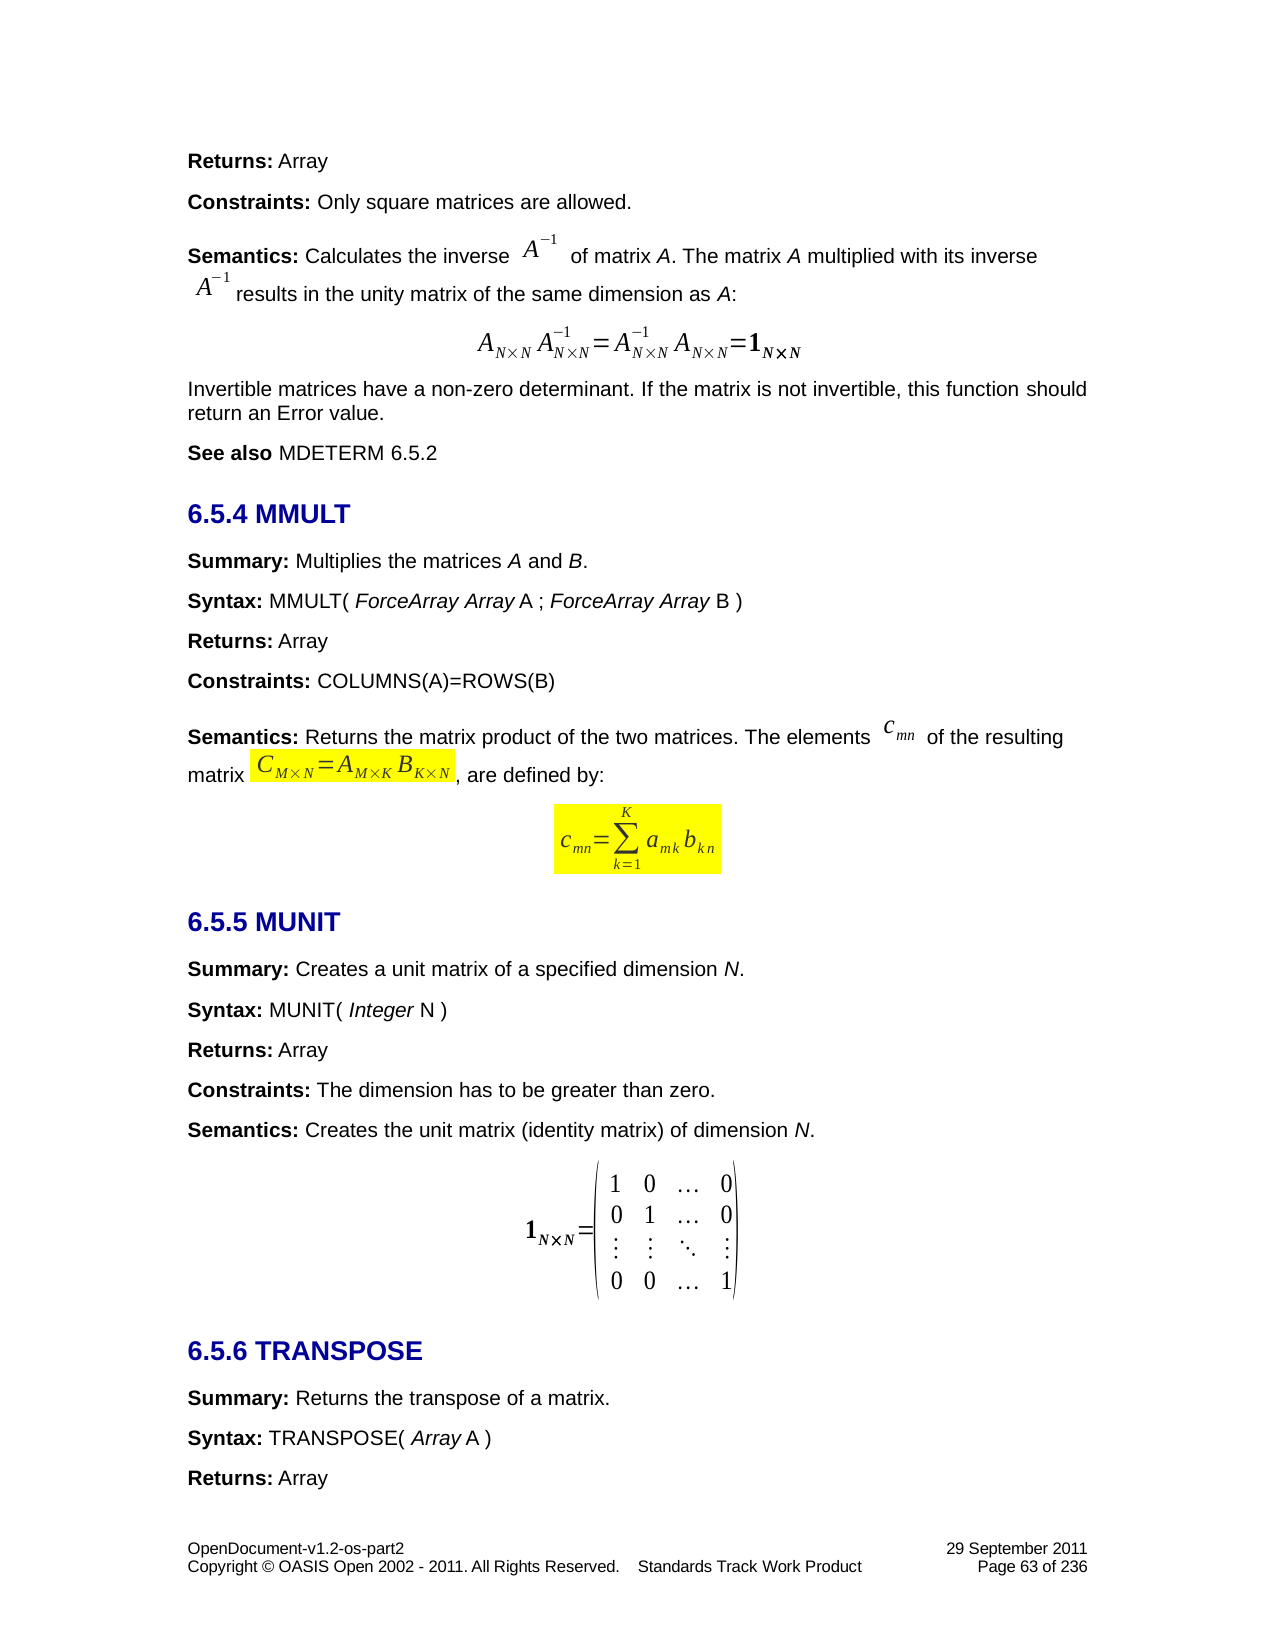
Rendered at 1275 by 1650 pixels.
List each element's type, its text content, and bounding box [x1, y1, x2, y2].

text Summary: Returns the transpose of a matrix. [187, 1386, 1088, 1410]
subtitle MUNIT [187, 907, 1088, 937]
text Semantics: Returns the matrix product of the two matrices. The elements of the resulting matrix , are defined by: [187, 710, 1088, 787]
text Returns: Array [187, 630, 1088, 653]
text Syntax: MMULT( ForceArray Array A ; ForceArray Array B ) [187, 589, 1088, 613]
text Invertible matrices have a non-zero determinant. If the matrix is not invertible, this function should return an Error value. [187, 378, 1088, 425]
text Returns: Array [187, 150, 1088, 173]
subtitle MMULT [187, 498, 1088, 528]
text Constraints: The dimension has to be greater than zero. [187, 1078, 1088, 1102]
text Semantics: Calculates the inverse of matrix A. The matrix A multiplied with its inverse results in the unity matrix of the same dimension as A: [187, 230, 1088, 306]
text Constraints: COLUMNS(A)=ROWS(B) [187, 670, 1088, 693]
text See also MDETERM 6.5.2 [187, 442, 1088, 465]
text Summary: Creates a unit matrix of a specified dimension N. [187, 958, 1088, 981]
text Constraints: Only square matrices are allowed. [187, 190, 1088, 214]
text Returns: Array [187, 1038, 1088, 1062]
subtitle TRANSPOSE [187, 1335, 1088, 1365]
text Syntax: MUNIT( Integer N ) [187, 998, 1088, 1022]
text Syntax: TRANSPOSE( Array A ) [187, 1426, 1088, 1450]
text Returns: Array [187, 1467, 1088, 1490]
text Semantics: Creates the unit matrix (identity matrix) of dimension N. [187, 1119, 1088, 1142]
text Summary: Multiplies the matrices A and B. [187, 549, 1088, 573]
